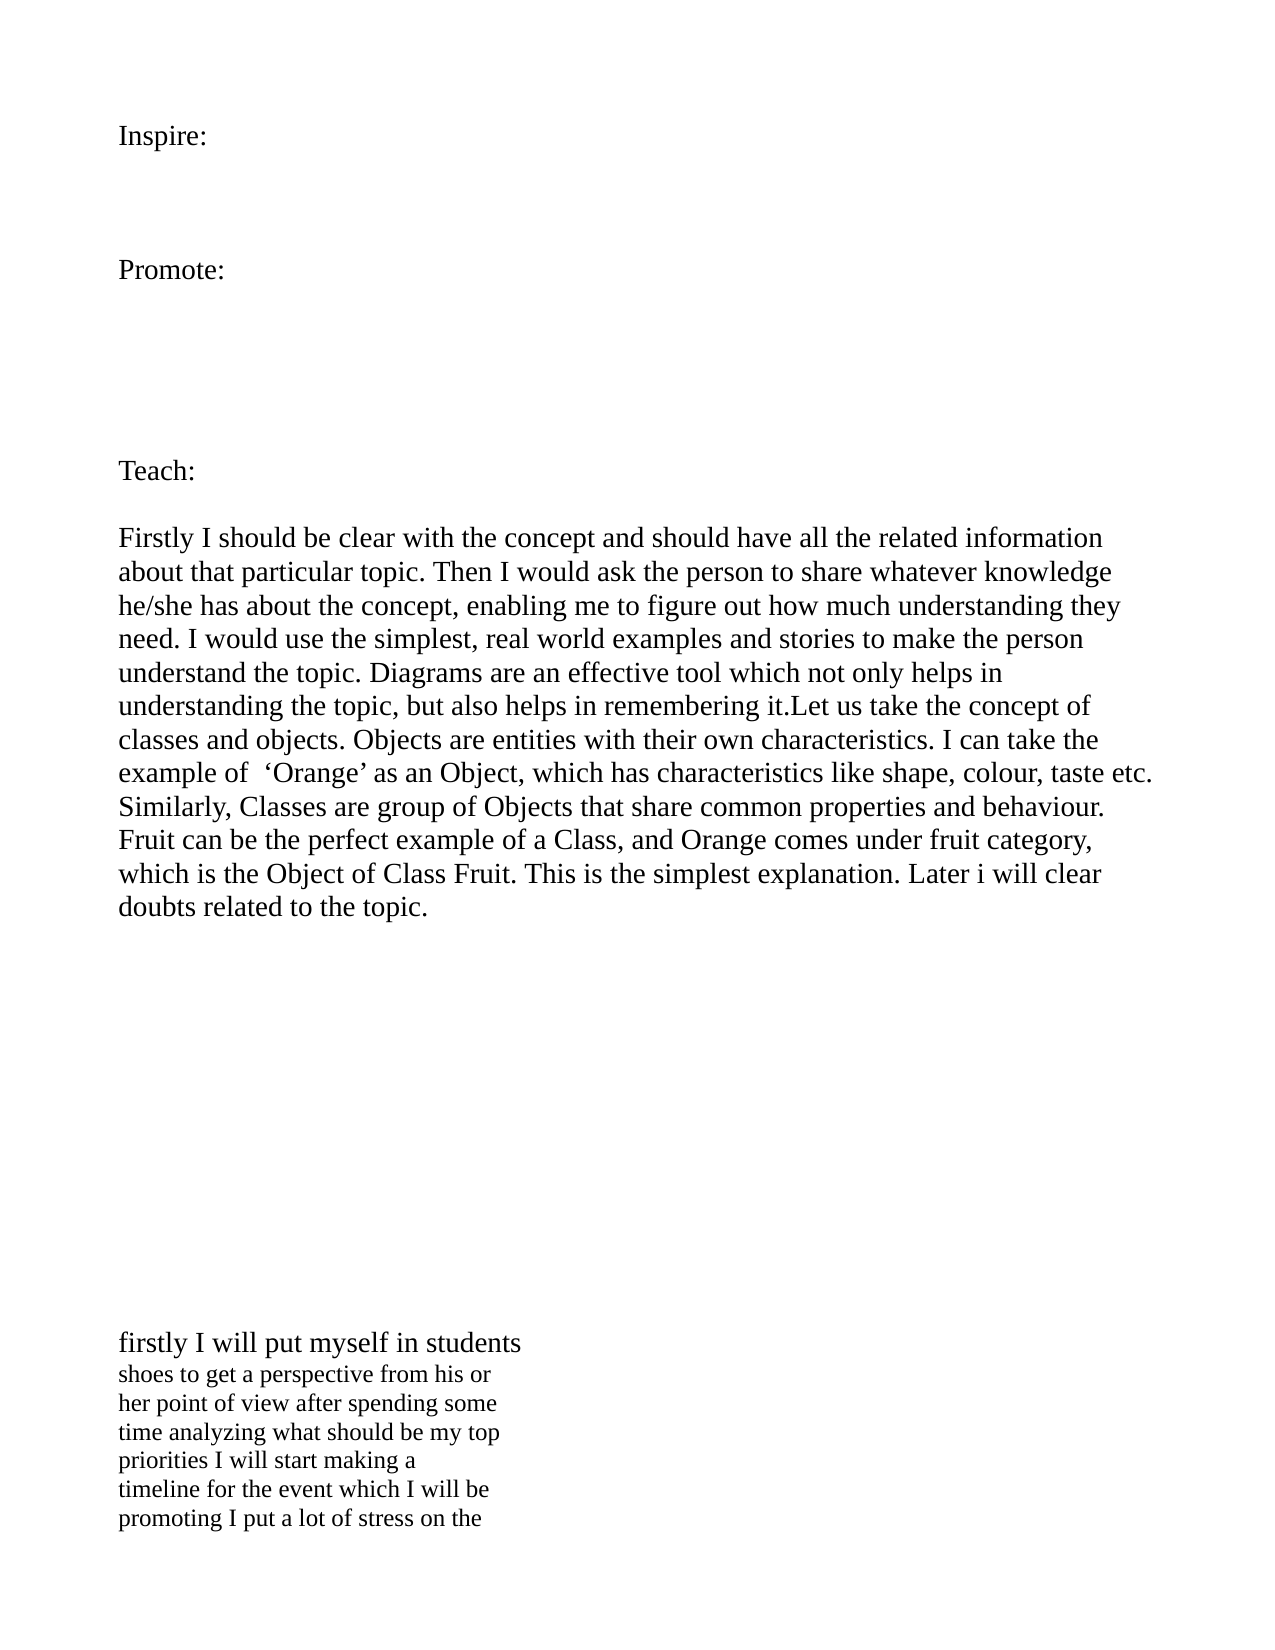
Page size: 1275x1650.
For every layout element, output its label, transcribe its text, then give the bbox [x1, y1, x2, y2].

text Firstly I should be clear with the concept and should have all the related information about that particular topic. Then I would ask the person to share whatever knowledge he/she has about the concept, enabling me to figure out how much understanding they need. I would use the simplest, real world examples and stories to make the person understand the topic. Diagrams are an effective tool which not only helps in understanding the topic, but also helps in remembering it.Let us take the concept of classes and objects. Objects are entities with their own characteristics. I can take the example of ‘Orange’ as an Object, which has characteristics like shape, colour, taste etc. Similarly, Classes are group of Objects that share common properties and behaviour. Fruit can be the perfect example of a Class, and Orange comes under fruit category, which is the Object of Class Fruit. This is the simplest explanation. Later i will clear doubts related to the topic. [118, 521, 1157, 923]
text Promote: [118, 252, 1157, 286]
text promoting I put a lot of stress on the [118, 1503, 1157, 1532]
text Teach: [118, 453, 1157, 487]
text shoes to get a perspective from his or [118, 1359, 1157, 1388]
text time analyzing what should be my top [118, 1417, 1157, 1445]
text firstly I will put myself in students [118, 1326, 1157, 1359]
text Inspire: [118, 118, 1157, 152]
text her point of view after spending some [118, 1388, 1157, 1417]
text priorities I will start making a [118, 1445, 1157, 1474]
text timeline for the event which I will be [118, 1474, 1157, 1503]
